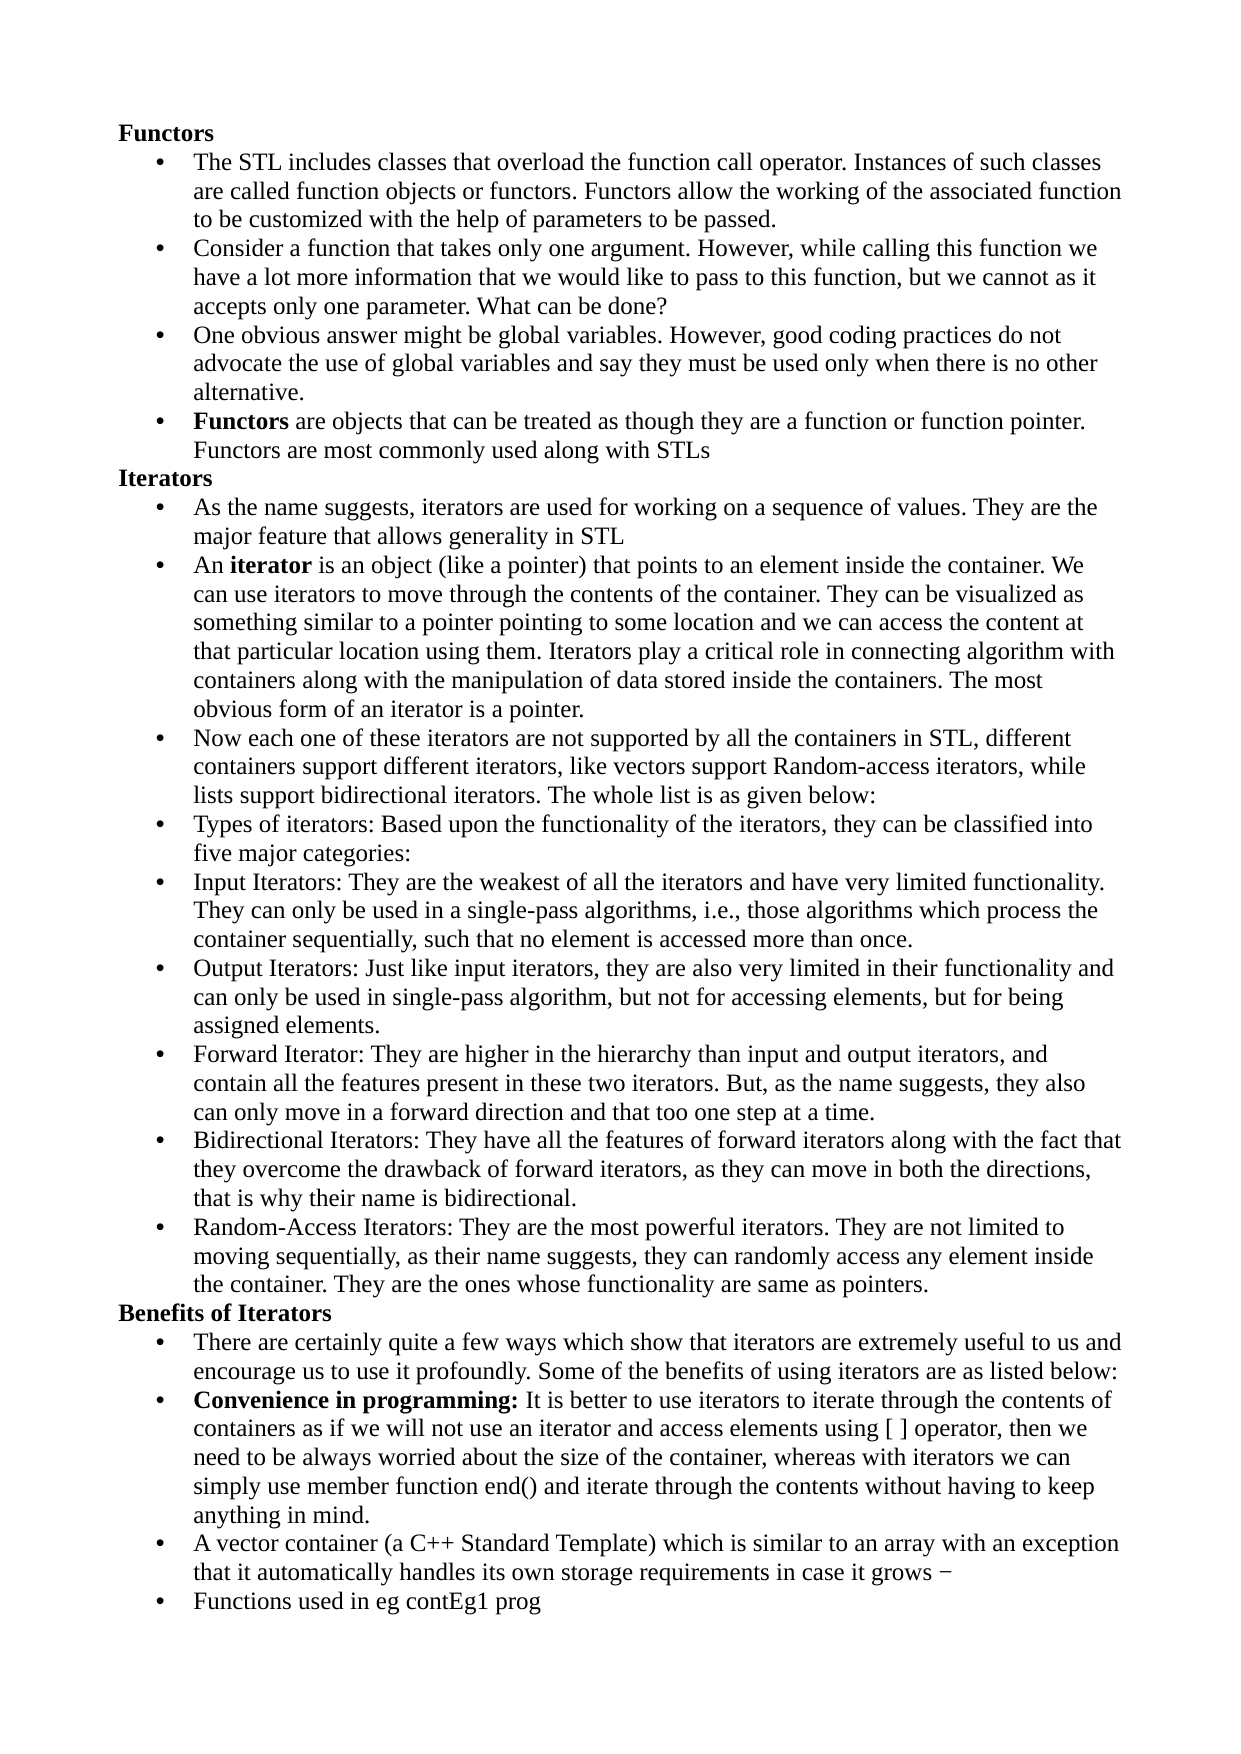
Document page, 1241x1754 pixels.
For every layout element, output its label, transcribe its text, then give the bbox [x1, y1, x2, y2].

list Functors are objects that can be treated as though they are a function or function pointer. Functors are most commonly used along with STLs [156, 406, 1122, 463]
list An iterator is an object (like a pointer) that points to an element inside the container. We can use iterators to move through the contents of the container. They can be visualized as something similar to a pointer pointing to some location and we can access the content at that particular location using them. Iterators play a critical role in connecting algorithm with containers along with the manipulation of data stored inside the containers. The most obvious form of an iterator is a pointer. [156, 550, 1122, 722]
list Convenience in programming: It is better to use iterators to iterate through the contents of containers as if we will not use an iterator and access elements using [ ] operator, then we need to be always worried about the size of the container, whereas with iterators we can simply use member function end() and iterate through the contents without having to keep anything in mind. [156, 1384, 1122, 1528]
text Functors [118, 118, 1122, 147]
list Output Iterators: Just like input iterators, they are also very limited in their functionality and can only be used in single-pass algorithm, but not for accessing elements, but for being assigned elements. [156, 953, 1122, 1039]
list There are certainly quite a few ways which show that iterators are extremely useful to us and encourage us to use it profoundly. Some of the benefits of using iterators are as listed below: [156, 1327, 1122, 1384]
list Forward Iterator: They are higher in the hierarchy than input and output iterators, and contain all the features present in these two iterators. But, as the name suggests, they also can only move in a forward direction and that too one step at a time. [156, 1039, 1122, 1126]
list Functions used in eg contEg1 prog [156, 1586, 1122, 1615]
list Now each one of these iterators are not supported by all the containers in STL, different containers support different iterators, like vectors support Random-access iterators, while lists support bidirectional iterators. The whole list is as given below: [156, 722, 1122, 809]
list As the name suggests, iterators are used for working on a sequence of values. They are the major feature that allows generality in STL [156, 492, 1122, 550]
list A vector container (a C++ Standard Template) which is similar to an array with an exception that it automatically handles its own storage requirements in case it grows − [156, 1528, 1122, 1586]
list Bidirectional Iterators: They have all the features of forward iterators along with the fact that they overcome the drawback of forward iterators, as they can move in both the directions, that is why their name is bidirectional. [156, 1126, 1122, 1212]
list Types of iterators: Based upon the functionality of the iterators, they can be classified into five major categories: [156, 809, 1122, 866]
text Iterators [118, 463, 1122, 492]
list One obvious answer might be global variables. However, good coding practices do not advocate the use of global variables and say they must be used only when there is no other alternative. [156, 319, 1122, 406]
list The STL includes classes that overload the function call operator. Instances of such classes are called function objects or functors. Functors allow the working of the associated function to be customized with the help of parameters to be passed. [156, 147, 1122, 233]
list Consider a function that takes only one argument. However, while calling this function we have a lot more information that we would like to pass to this function, but we cannot as it accepts only one parameter. What can be done? [156, 233, 1122, 319]
list Random-Access Iterators: They are the most powerful iterators. They are not limited to moving sequentially, as their name suggests, they can randomly access any element inside the container. They are the ones whose functionality are same as pointers. [156, 1212, 1122, 1298]
text Benefits of Iterators [118, 1298, 1122, 1327]
list Input Iterators: They are the weakest of all the iterators and have very limited functionality. They can only be used in a single-pass algorithms, i.e., those algorithms which process the container sequentially, such that no element is accessed more than once. [156, 866, 1122, 953]
